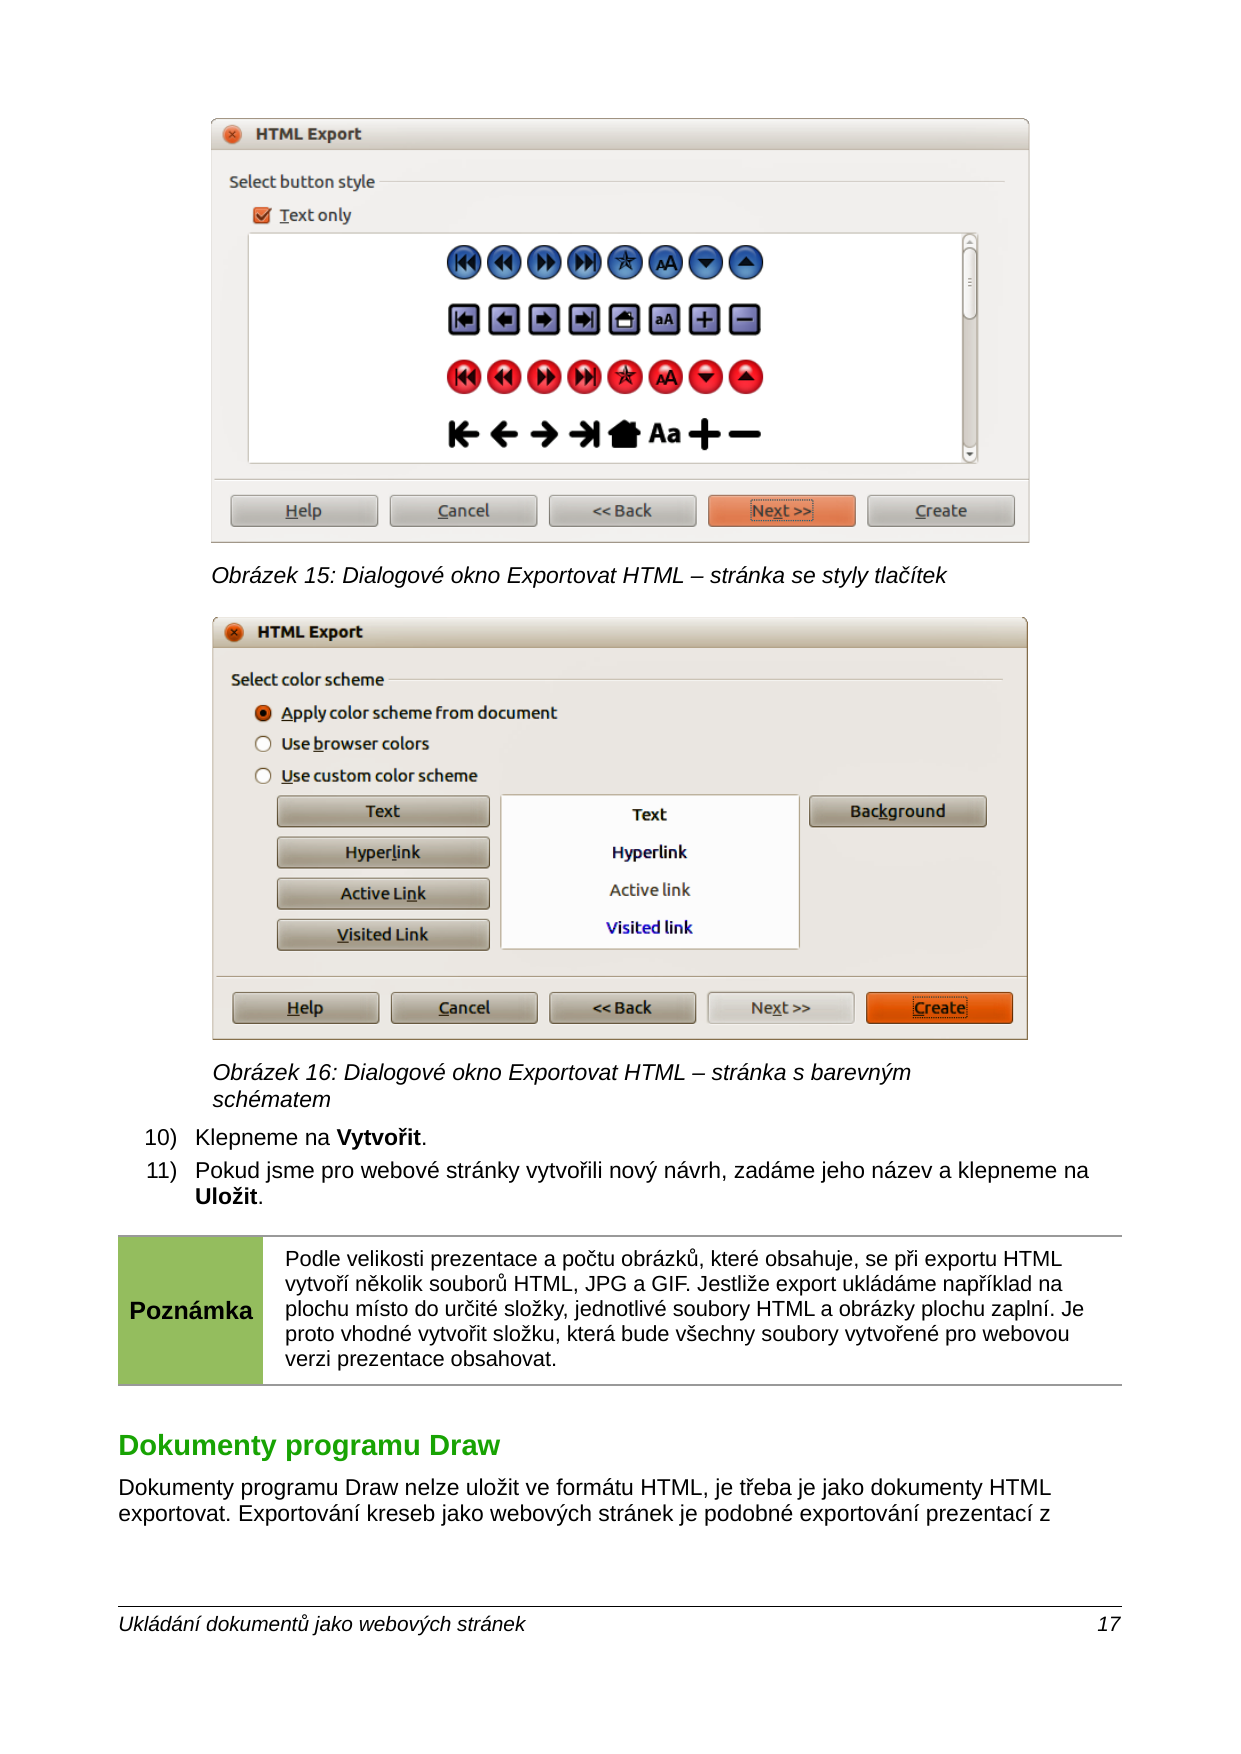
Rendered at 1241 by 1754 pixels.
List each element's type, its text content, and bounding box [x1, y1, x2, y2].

list Klepneme na Vytvořit. [177, 1124, 1122, 1151]
picture [211, 118, 1030, 543]
picture [212, 617, 1028, 1040]
subtitle Dokumenty programu Draw [118, 1427, 1122, 1461]
list Pokud jsme pro webové stránky vytvořili nový návrh, zadáme jeho název a klepneme na Uložit. [177, 1157, 1122, 1210]
table_header Poznámka [118, 1237, 263, 1384]
text Dokumenty programu Draw nelze uložit ve formátu HTML, je třeba je jako dokumenty HTML exportovat. Exportování kreseb jako webových stránek je podobné exportování prezentací z [118, 1473, 1122, 1526]
text Obrázek 16: Dialogové okno Exportovat HTML – stránka s barevným schématem [212, 1059, 1028, 1112]
text Obrázek 15: Dialogové okno Exportovat HTML – stránka se styly tlačítek [211, 562, 1029, 588]
table_header Podle velikosti prezentace a počtu obrázků, které obsahuje, se při exportu HTML vytvoří několik souborů HTML, JPG a GIF. Jestliže export ukládáme například na plochu místo do určité složky, jednotlivé soubory HTML a obrázky plochu zaplní. Je proto vhodné vytvořit složku, která bude všechny soubory vytvořené pro webovou verzi prezentace obsahovat. [264, 1237, 1122, 1384]
